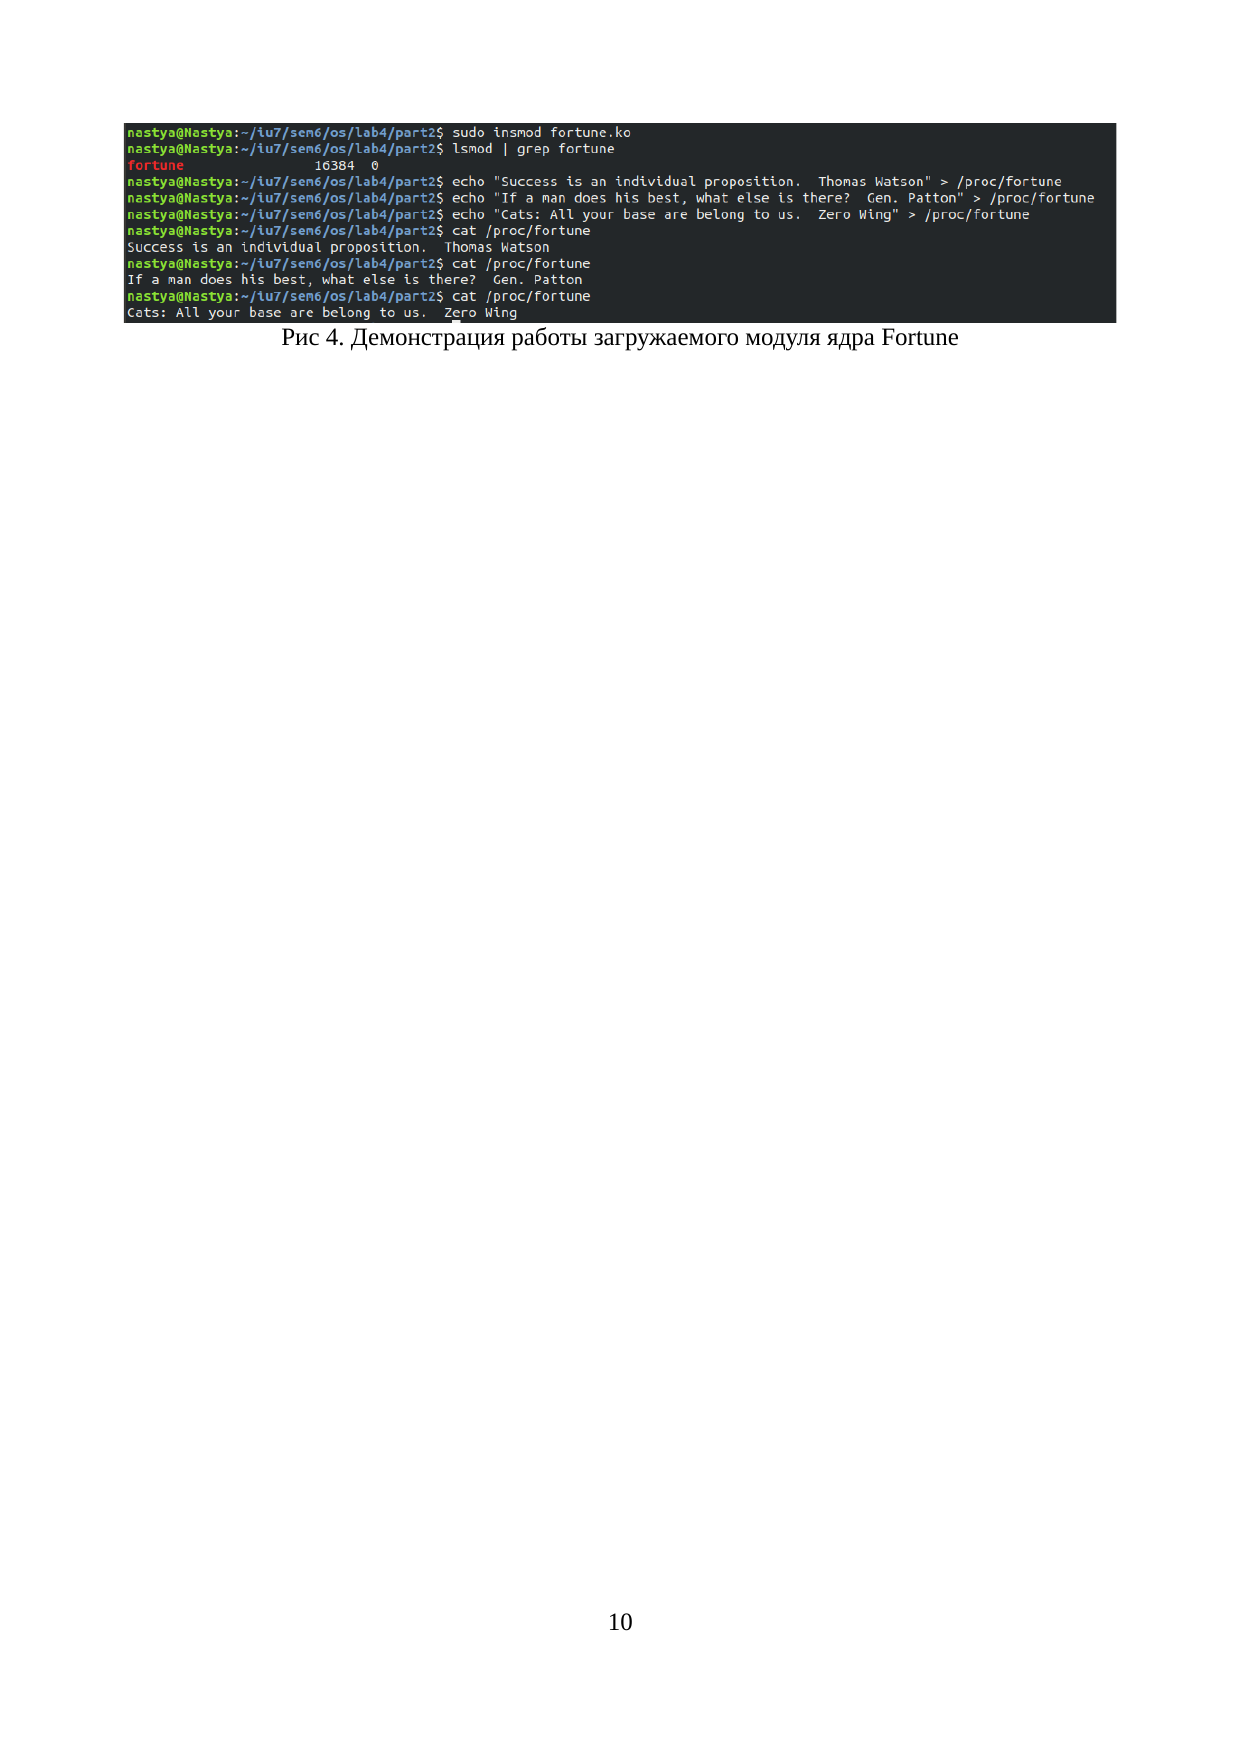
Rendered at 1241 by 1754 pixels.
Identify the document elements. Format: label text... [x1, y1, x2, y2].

picture [123, 123, 1117, 323]
table_cell Рис 4. Демонстрация работы загружаемого модуля ядра Fortune [118, 118, 1122, 357]
